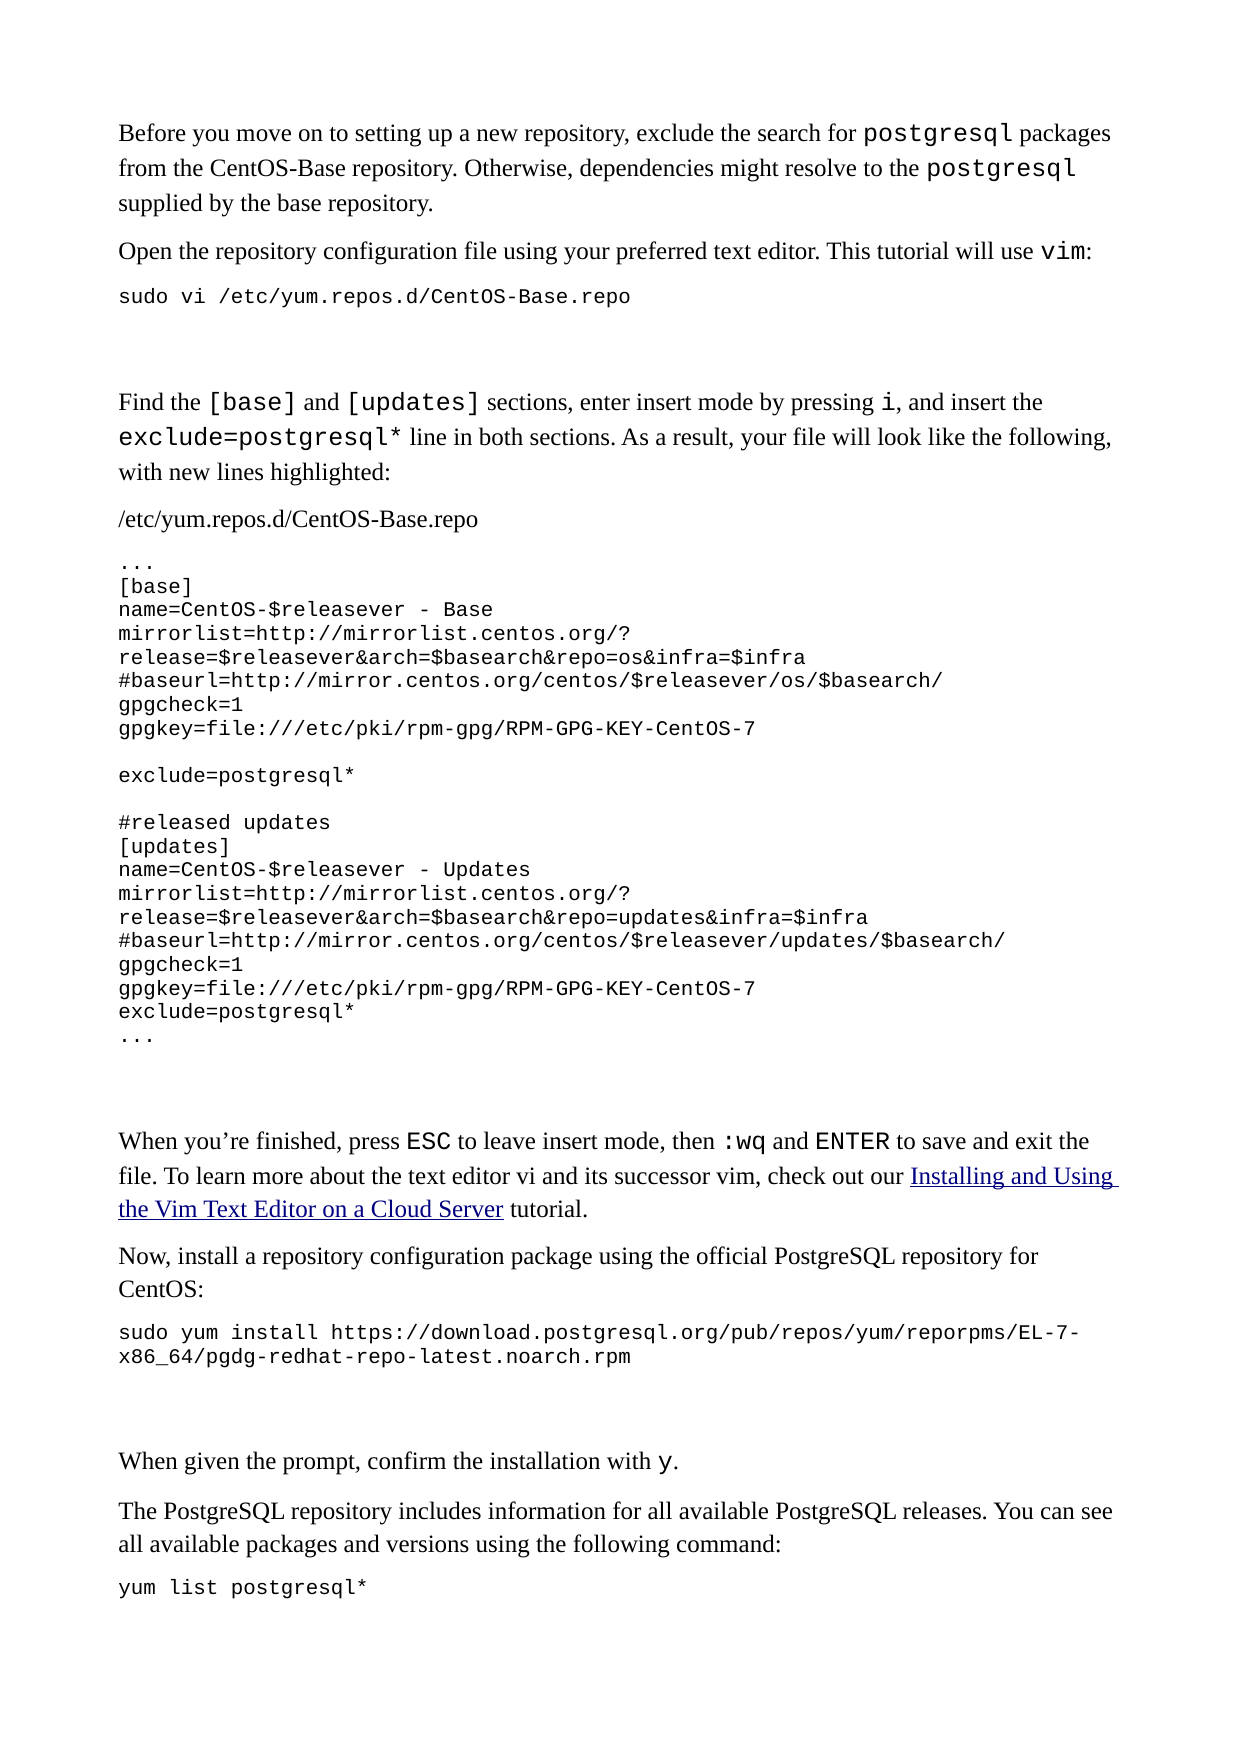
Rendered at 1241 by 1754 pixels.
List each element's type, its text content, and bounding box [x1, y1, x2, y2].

text Before you move on to setting up a new repository, exclude the search for postgresql packages from the CentOS-Base repository. Otherwise, dependencies might resolve to the postgresql supplied by the base repository. [118, 118, 1122, 217]
text The PostgreSQL repository includes information for all available PostgreSQL releases. You can see all available packages and versions using the following command: [118, 1496, 1122, 1558]
text gpgcheck=1 [118, 694, 1122, 718]
text [updates] [118, 836, 1122, 859]
text Now, install a repository configuration package using the official PostgreSQL repository for CentOS: [118, 1241, 1122, 1303]
text When given the prompt, confirm the installation with y. [118, 1446, 1122, 1477]
text name=CentOS-$releasever - Base [118, 599, 1122, 623]
text When you’re finished, press ESC to leave insert mode, then :wq and ENTER to save and exit the file. To learn more about the text editor vi and its successor vim, check out our Installing and Using the Vim Text Editor on a Cloud Server tutorial. [118, 1126, 1122, 1223]
text /etc/yum.repos.d/CentOS-Base.repo [118, 504, 1122, 533]
text gpgkey=file:///etc/pki/rpm-gpg/RPM-GPG-KEY-CentOS-7 [118, 718, 1122, 741]
text #baseurl=http://mirror.centos.org/centos/$releasever/os/$basearch/ [118, 670, 1122, 694]
text yum list postgresql* [118, 1577, 1122, 1601]
text sudo vi /etc/yum.repos.d/CentOS-Base.repo [118, 286, 1122, 309]
text exclude=postgresql* [118, 1001, 1122, 1025]
text Find the [base] and [updates] sections, enter insert mode by pressing i, and insert the exclude=postgresql* line in both sections. As a result, your file will look like the following, with new lines highlighted: [118, 387, 1122, 486]
text mirrorlist=http://mirrorlist.centos.org/?release=$releasever&arch=$basearch&repo=os&infra=$infra [118, 623, 1122, 670]
text name=CentOS-$releasever - Updates [118, 859, 1122, 883]
text Open the repository configuration file using your preferred text editor. This tutorial will use vim: [118, 236, 1122, 267]
text #released updates [118, 812, 1122, 836]
text [base] [118, 576, 1122, 599]
text gpgkey=file:///etc/pki/rpm-gpg/RPM-GPG-KEY-CentOS-7 [118, 978, 1122, 1001]
text ... [118, 1025, 1122, 1049]
text gpgcheck=1 [118, 954, 1122, 978]
text exclude=postgresql* [118, 765, 1122, 788]
text mirrorlist=http://mirrorlist.centos.org/?release=$releasever&arch=$basearch&repo=updates&infra=$infra [118, 883, 1122, 930]
text ... [118, 552, 1122, 576]
text #baseurl=http://mirror.centos.org/centos/$releasever/updates/$basearch/ [118, 930, 1122, 954]
text sudo yum install https://download.postgresql.org/pub/repos/yum/reporpms/EL-7-x86_64/pgdg-redhat-repo-latest.noarch.rpm [118, 1322, 1122, 1369]
